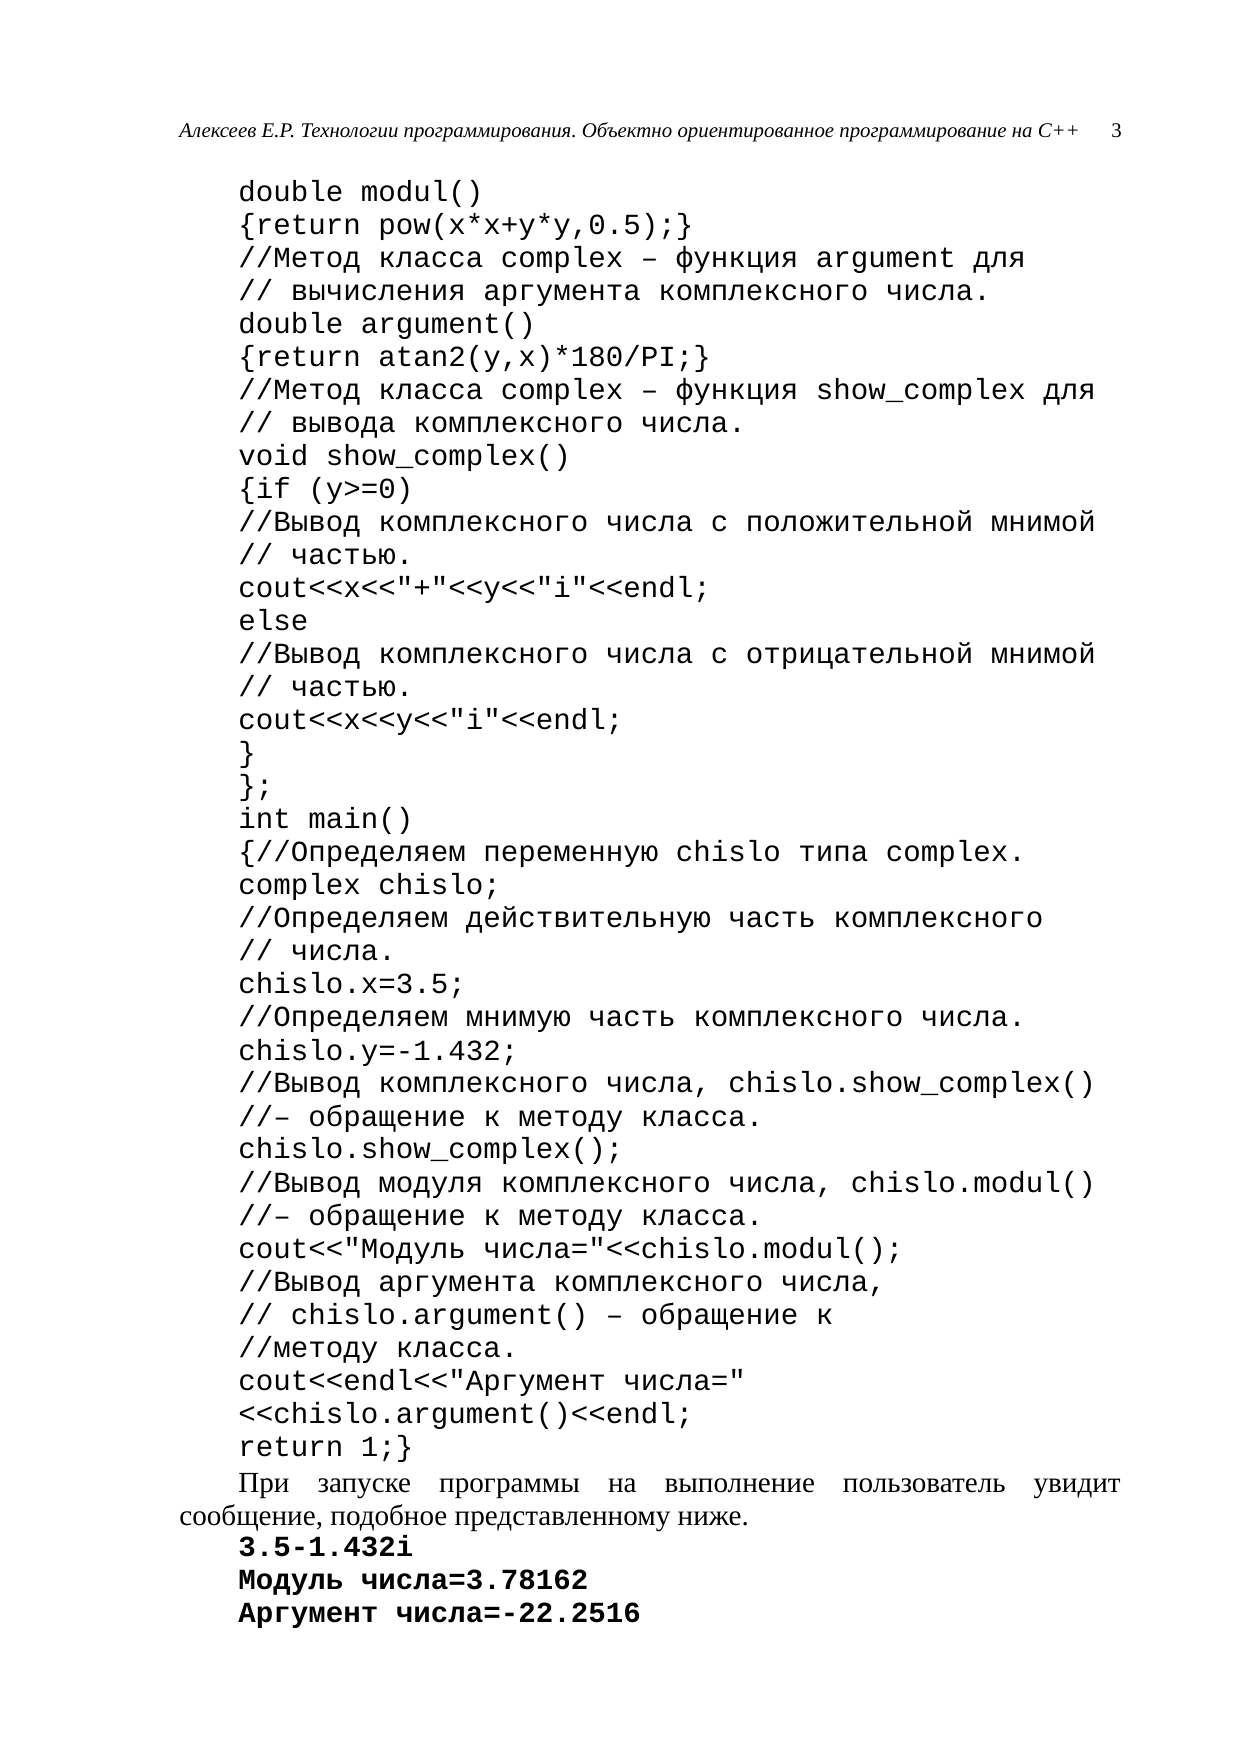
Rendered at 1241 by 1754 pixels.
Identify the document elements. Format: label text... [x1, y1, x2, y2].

text complex chislo; [238, 871, 1121, 903]
text else [238, 606, 1121, 639]
text //– обращение к методу класса. [238, 1102, 1121, 1135]
text //Вывод аргумента комплексного числа, [238, 1267, 1121, 1300]
text //Определяем мнимую часть комплексного числа. [238, 1003, 1121, 1036]
text // частью. [238, 540, 1121, 573]
text int main() [238, 804, 1121, 837]
text При запуске программы на выполнение пользователь увидит сообщение, подобное представленному ниже. [179, 1465, 1121, 1532]
text Аргумент числа=-22.2516 [238, 1598, 1121, 1631]
text {if (y>=0) [238, 474, 1121, 507]
text Модуль числа=3.78162 [238, 1565, 1121, 1598]
text cout<<endl<<"Аргумент числа=" <<chislo.argument()<<endl; [238, 1366, 1121, 1432]
text cout<<x<<"+"<<y<<"i"<<endl; [238, 573, 1121, 606]
text //Метод класса complex – функция argument для [238, 243, 1121, 276]
text //Вывод комплексного числа, chislo.show_complex() [238, 1069, 1121, 1102]
text {return pow(x*x+y*y,0.5);} [238, 210, 1121, 243]
text //Вывод комплексного числа с положительной мнимой [238, 507, 1121, 540]
text cout<<"Модуль числа="<<chislo.modul(); [238, 1234, 1121, 1267]
text double argument() [238, 309, 1121, 342]
text chislo.x=3.5; [238, 969, 1121, 1003]
text // частью. [238, 672, 1121, 705]
text // chislo.argument() – обращение к [238, 1300, 1121, 1333]
text double modul() [238, 177, 1121, 210]
text {return atan2(y,x)*180/PI;} [238, 342, 1121, 375]
text return 1;} [238, 1432, 1121, 1465]
text // числа. [238, 937, 1121, 969]
text // вывода комплексного числа. [238, 408, 1121, 441]
text void show_complex() [238, 441, 1121, 474]
text chislo.y=-1.432; [238, 1036, 1121, 1069]
text // вычисления аргумента комплексного числа. [238, 276, 1121, 309]
text chislo.show_complex(); [238, 1135, 1121, 1168]
text //Вывод модуля комплексного числа, chislo.modul() [238, 1168, 1121, 1201]
text }; [238, 771, 1121, 804]
text //Определяем действительную часть комплексного [238, 903, 1121, 937]
text //Вывод комплексного числа с отрицательной мнимой [238, 639, 1121, 672]
text } [238, 738, 1121, 771]
text //методу класса. [238, 1333, 1121, 1366]
text //Метод класса complex – функция show_complex для [238, 375, 1121, 408]
text 3.5-1.432i [238, 1532, 1121, 1565]
text cout<<x<<y<<"i"<<endl; [238, 705, 1121, 738]
text {//Определяем переменную chislo типа complex. [238, 837, 1121, 871]
text //– обращение к методу класса. [238, 1201, 1121, 1234]
